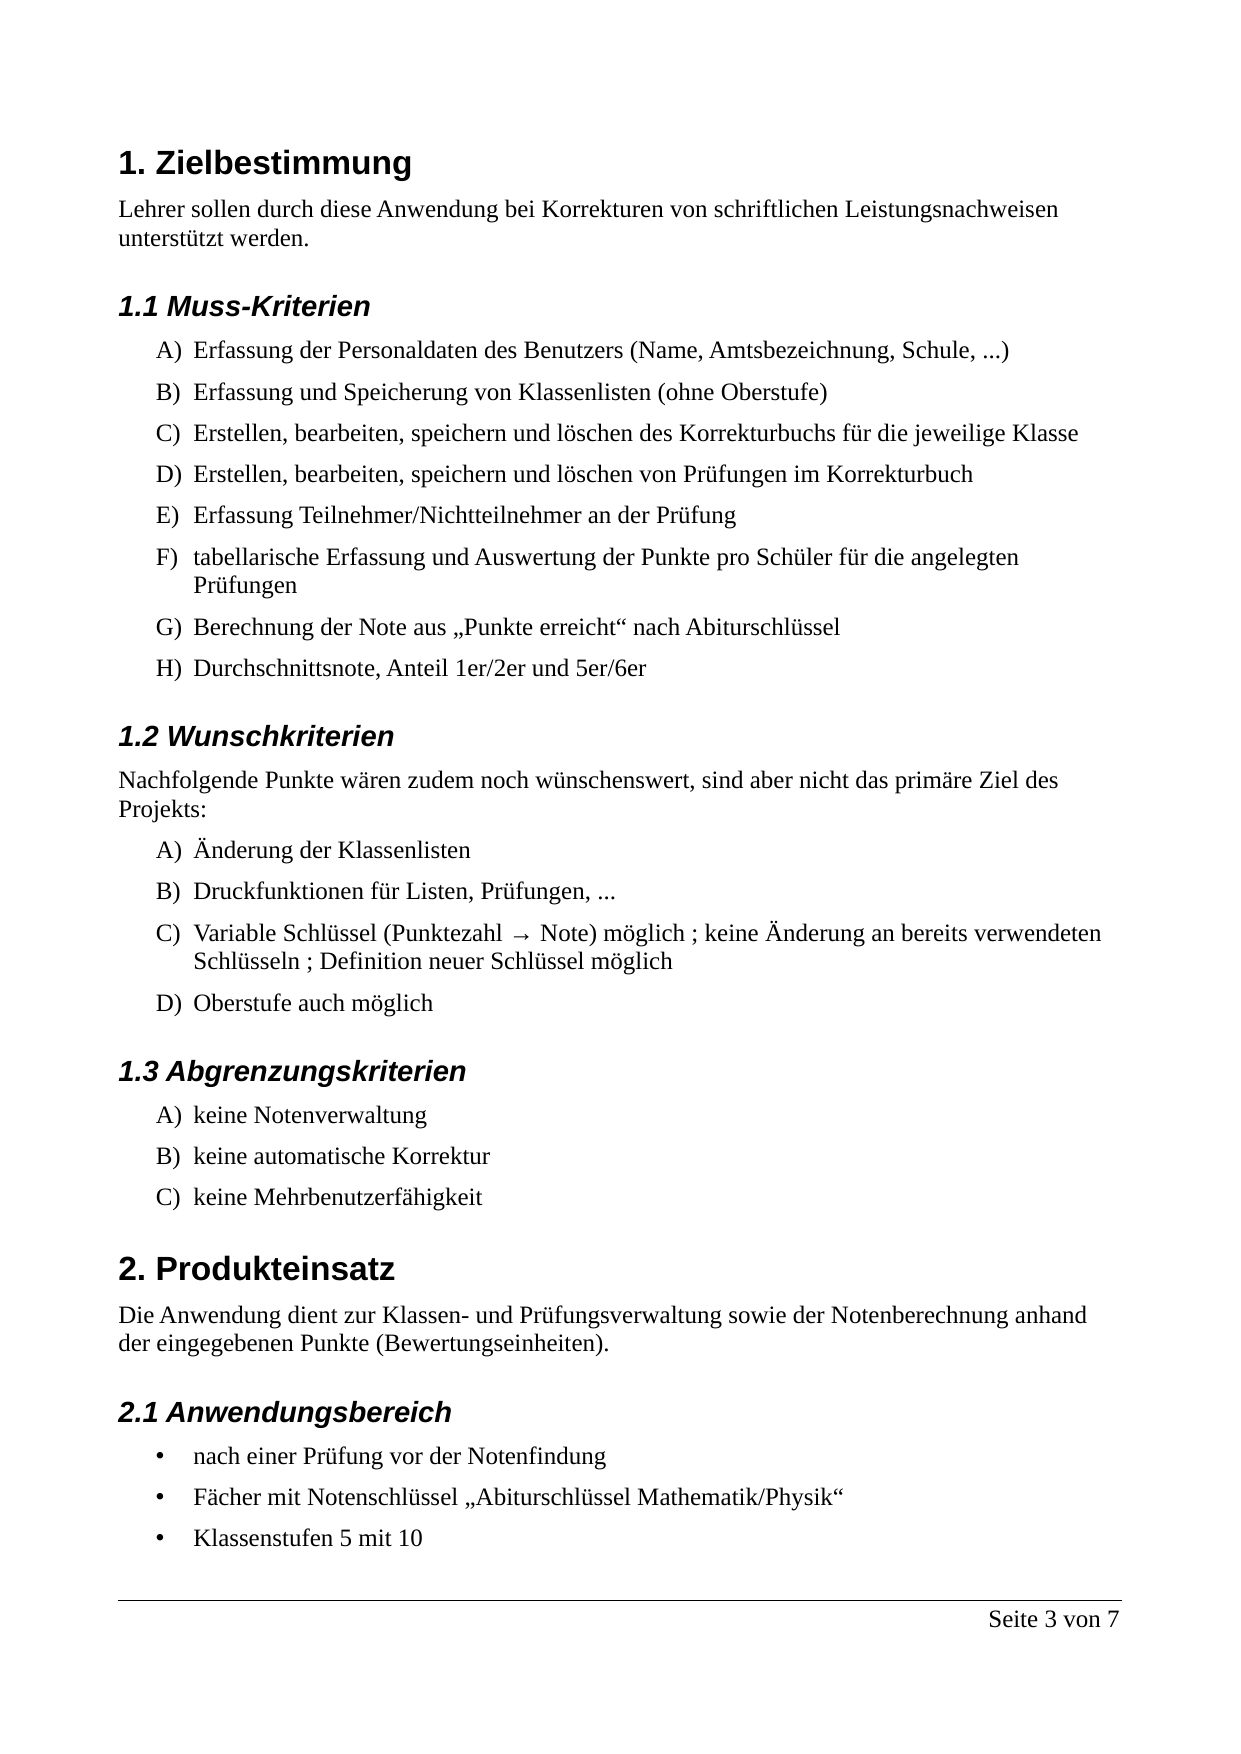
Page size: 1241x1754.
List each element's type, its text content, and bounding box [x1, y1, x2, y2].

subtitle 2. Produkteinsatz [118, 1249, 1122, 1287]
list nach einer Prüfung vor der Notenfindung [156, 1441, 1122, 1469]
subtitle 1.1 Muss-Kriterien [118, 289, 1122, 323]
list Variable Schlüssel (Punktezahl → Note) möglich ; keine Änderung an bereits verwendeten Schlüsseln ; Definition neuer Schlüssel möglich [156, 918, 1122, 975]
list Erstellen, bearbeiten, speichern und löschen des Korrekturbuchs für die jeweilige Klasse [156, 418, 1122, 447]
list Erstellen, bearbeiten, speichern und löschen von Prüfungen im Korrekturbuch [156, 459, 1122, 488]
text Die Anwendung dient zur Klassen- und Prüfungsverwaltung sowie der Notenberechnung anhand der eingegebenen Punkte (Bewertungseinheiten). [118, 1300, 1122, 1357]
text Nachfolgende Punkte wären zudem noch wünschenswert, sind aber nicht das primäre Ziel des Projekts: [118, 765, 1122, 823]
list keine automatische Korrektur [156, 1141, 1122, 1170]
list tabellarische Erfassung und Auswertung der Punkte pro Schüler für die angelegten Prüfungen [156, 542, 1122, 599]
list keine Notenverwaltung [156, 1100, 1122, 1129]
list Durchschnittsnote, Anteil 1er/2er und 5er/6er [156, 653, 1122, 682]
list Fächer mit Notenschlüssel „Abiturschlüssel Mathematik/Physik“ [156, 1482, 1122, 1511]
subtitle 1. Zielbestimmung [118, 143, 1122, 182]
list Berechnung der Note aus „Punkte erreicht“ nach Abiturschlüssel [156, 612, 1122, 640]
list Erfassung und Speicherung von Klassenlisten (ohne Oberstufe) [156, 377, 1122, 405]
text Lehrer sollen durch diese Anwendung bei Korrekturen von schriftlichen Leistungsnachweisen unterstützt werden. [118, 194, 1122, 252]
list Erfassung der Personaldaten des Benutzers (Name, Amtsbezeichnung, Schule, ...) [156, 335, 1122, 364]
list Klassenstufen 5 mit 10 [156, 1523, 1122, 1552]
subtitle 2.1 Anwendungsbereich [118, 1395, 1122, 1428]
list keine Mehrbenutzerfähigkeit [156, 1182, 1122, 1211]
subtitle 1.3 Abgrenzungskriterien [118, 1054, 1122, 1087]
list Druckfunktionen für Listen, Prüfungen, ... [156, 876, 1122, 905]
subtitle 1.2 Wunschkriterien [118, 719, 1122, 753]
list Erfassung Teilnehmer/Nichtteilnehmer an der Prüfung [156, 500, 1122, 529]
list Änderung der Klassenlisten [156, 835, 1122, 864]
list Oberstufe auch möglich [156, 988, 1122, 1016]
